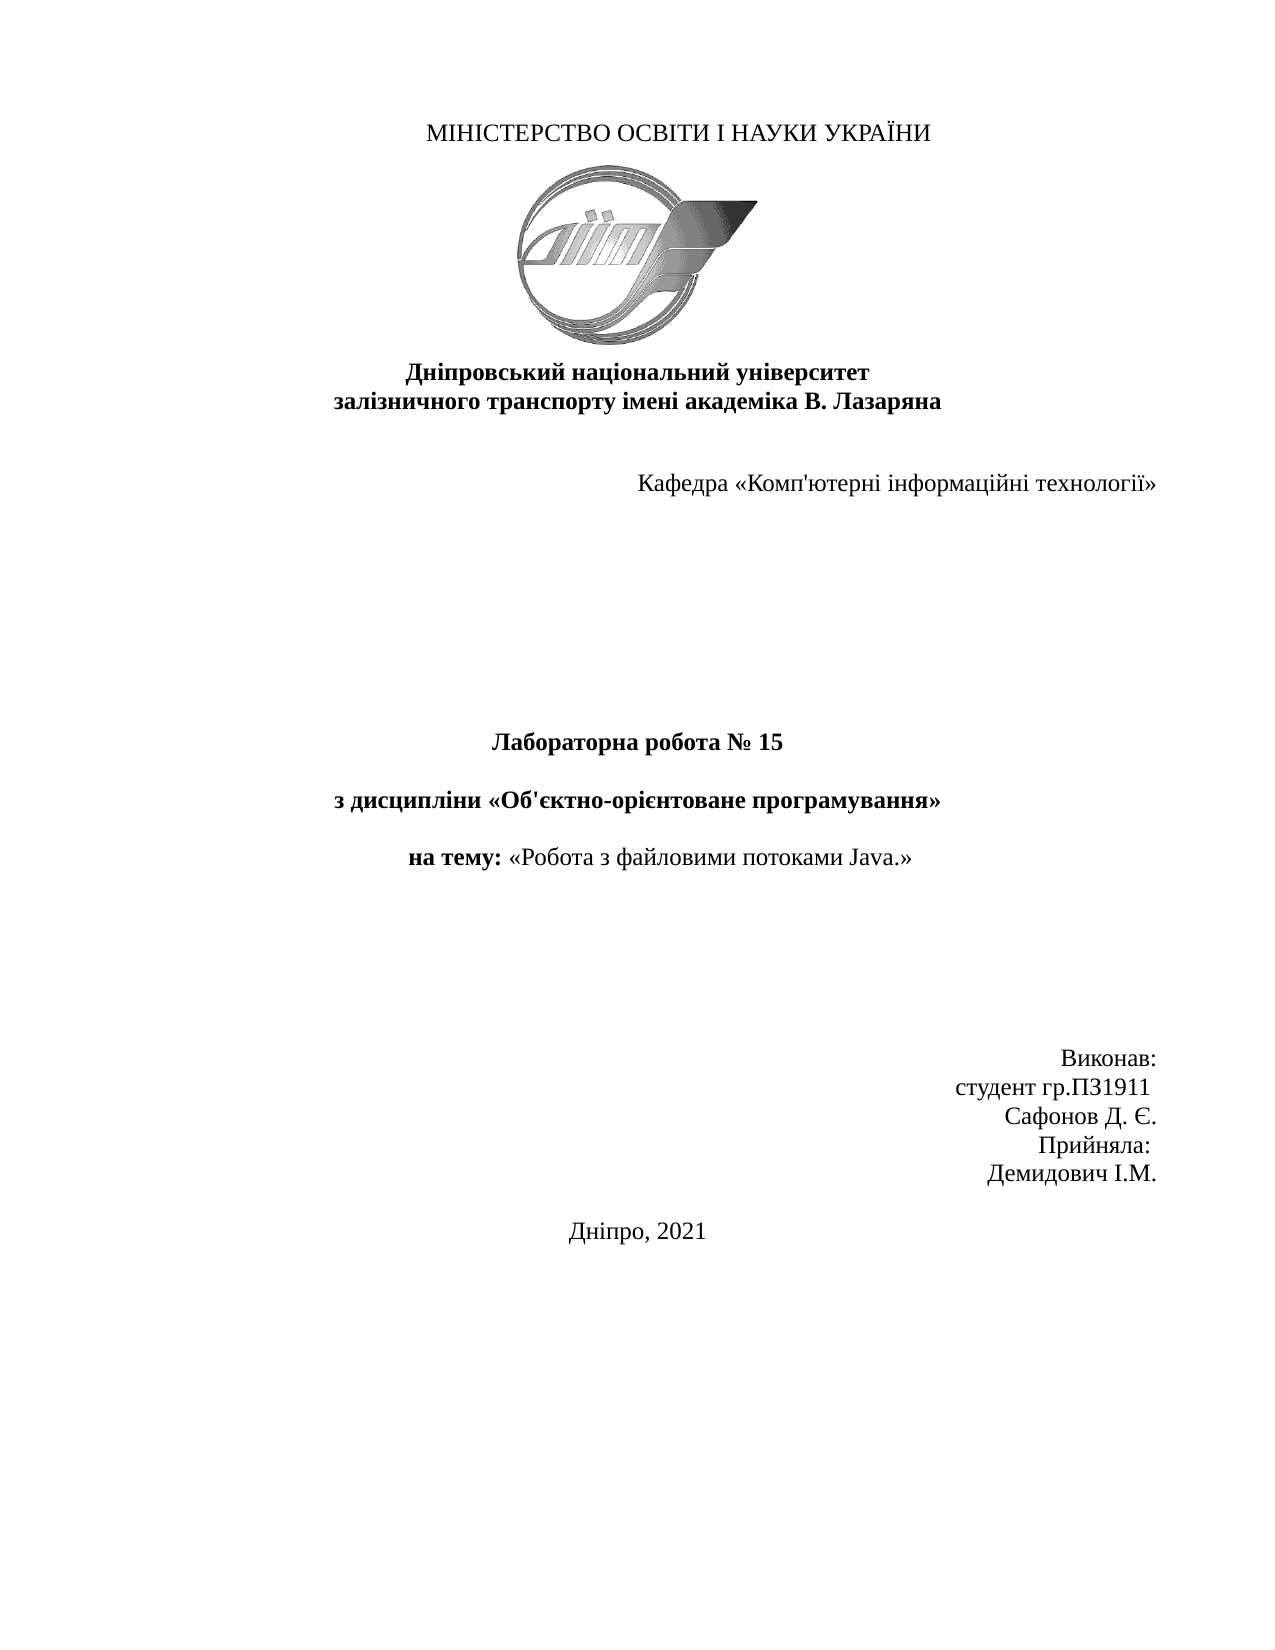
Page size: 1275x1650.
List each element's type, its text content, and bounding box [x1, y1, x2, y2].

text Прийняла: [709, 1130, 1157, 1158]
text Демидович І.М. [709, 1158, 1157, 1187]
text з дисципліни «Об'єктно-орієнтоване програмування» [118, 756, 1157, 813]
text Дніпровський національний університет залізничного транспорту імені академіка В. Лазаряна [118, 357, 1157, 415]
text Лабораторна робота № 15 [118, 727, 1157, 756]
text Дніпро, 2021 [118, 1216, 1157, 1245]
text Кафедра «Комп'ютерні інформаційні технології» [118, 468, 1157, 497]
text студент гр.ПЗ1911 [709, 1072, 1157, 1101]
text Виконав: [118, 1043, 1157, 1072]
text МІНІСТЕРСТВО ОСВІТИ І НАУКИ УКРАЇНИ [155, 118, 1157, 147]
text на тему: «Робота з файловими потоками Java.» [118, 842, 1157, 871]
text Сафонов Д. Є. [709, 1101, 1157, 1130]
